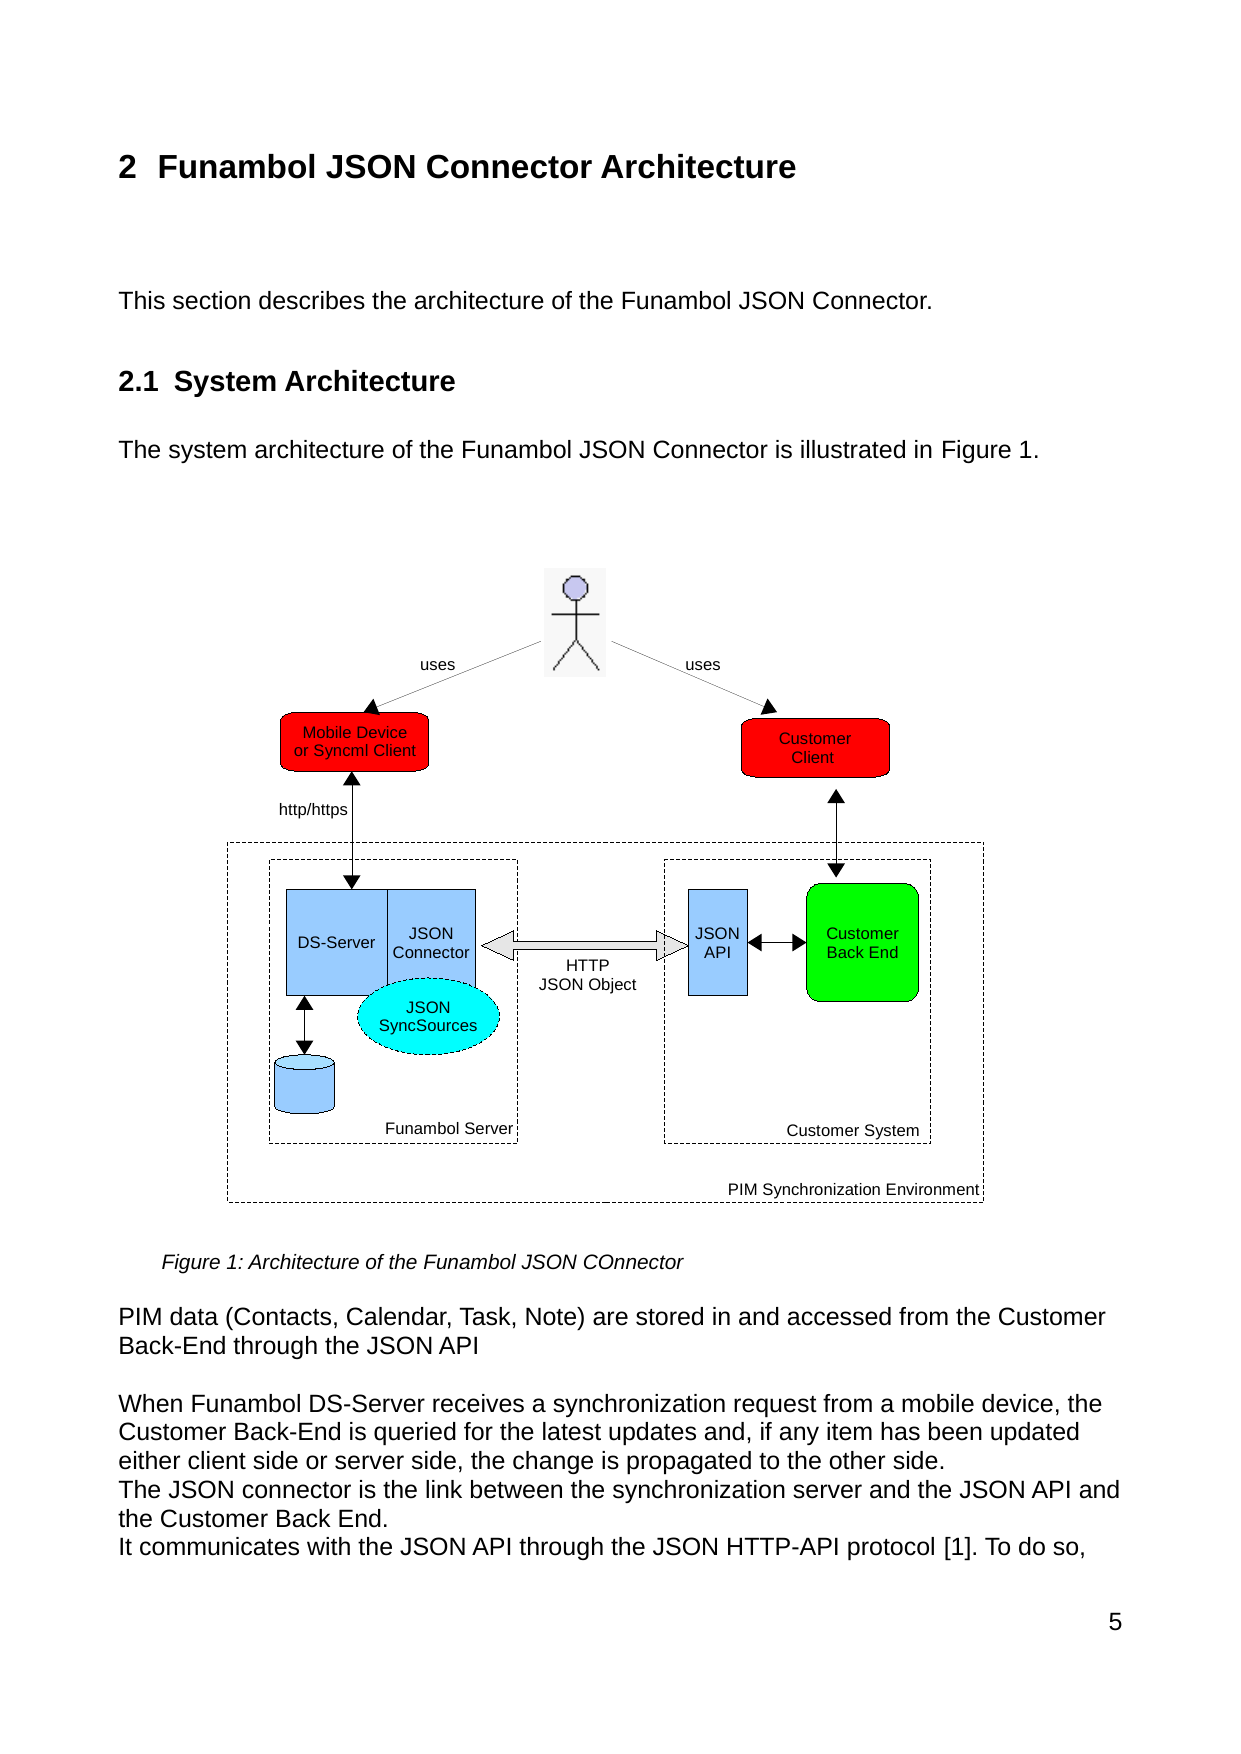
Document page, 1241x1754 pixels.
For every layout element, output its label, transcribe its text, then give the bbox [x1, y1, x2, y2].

text PIM data (Contacts, Calendar, Task, Note) are stored in and accessed from the Customer Back-End through the JSON API [118, 1302, 1122, 1360]
text Figure 1: Architecture of the Funambol JSON COnnector [161, 477, 1034, 1274]
text The system architecture of the Funambol JSON Connector is illustrated in Figure 1. [118, 436, 1122, 464]
subtitle Funambol JSON Connector Architecture [118, 147, 1122, 186]
text The JSON connector is the link between the synchronization server and the JSON API and the Customer Back End. [118, 1475, 1122, 1532]
text This section describes the architecture of the Funambol JSON Connector. [118, 286, 1122, 314]
subtitle System Architecture [118, 364, 1122, 398]
text It communicates with the JSON API through the JSON HTTP-API protocol [1]. To do so, [118, 1532, 1122, 1561]
text When Funambol DS-Server receives a synchronization request from a mobile device, the Customer Back-End is queried for the latest updates and, if any item has been updated either client side or server side, the change is propagated to the other side. [118, 1389, 1122, 1475]
